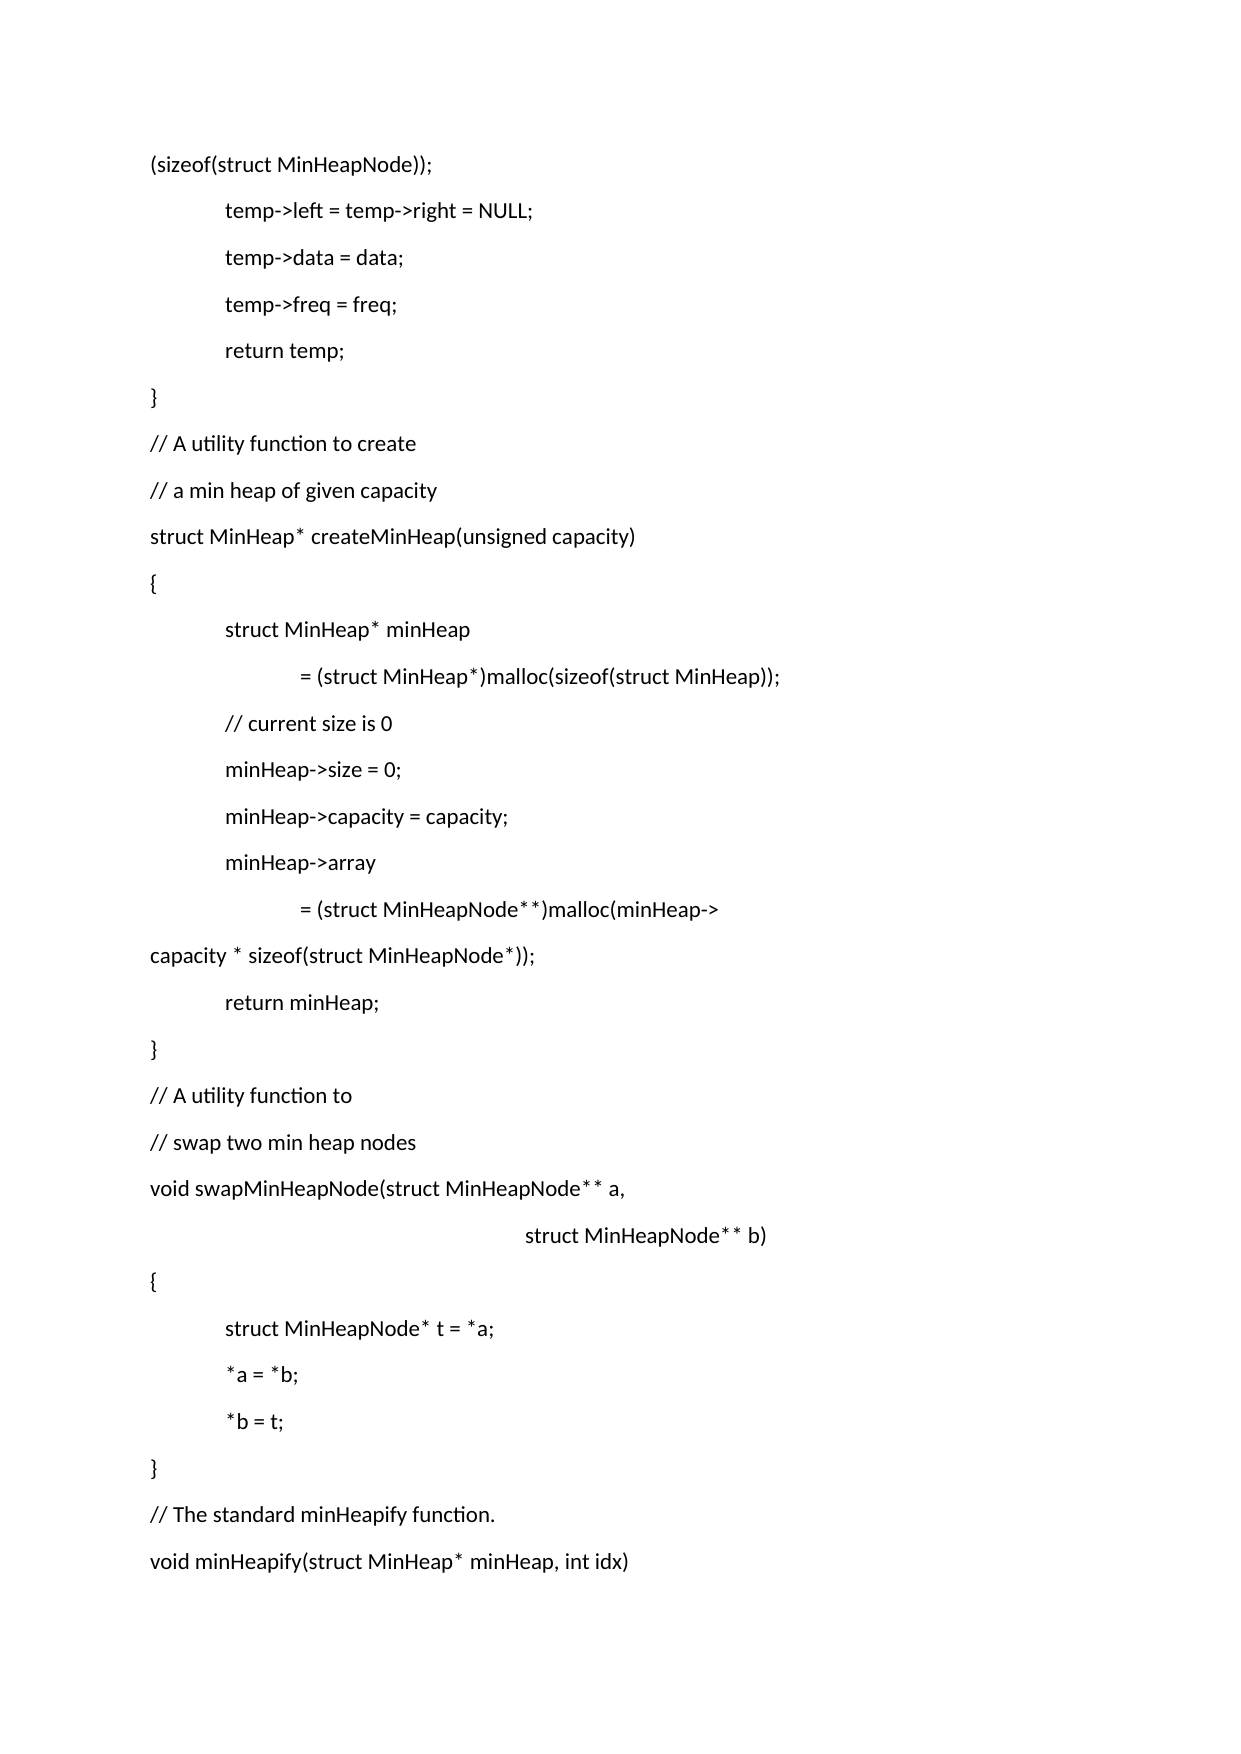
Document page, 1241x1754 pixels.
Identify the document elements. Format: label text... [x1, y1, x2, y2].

text struct MinHeap* minHeap [150, 616, 1090, 644]
text { [150, 1267, 1090, 1296]
text // current size is 0 [150, 709, 1090, 737]
text } [150, 383, 1090, 411]
text *a = *b; [150, 1361, 1090, 1389]
text capacity * sizeof(struct MinHeapNode*)); [150, 942, 1090, 969]
text { [150, 569, 1090, 597]
text *b = t; [150, 1407, 1090, 1435]
text return minHeap; [150, 988, 1090, 1016]
text } [150, 1035, 1090, 1063]
text minHeap->array [150, 848, 1090, 876]
text temp->freq = freq; [150, 290, 1090, 318]
text // A utility function to create [150, 429, 1090, 457]
text (sizeof(struct MinHeapNode)); [150, 150, 1090, 178]
text minHeap->size = 0; [150, 755, 1090, 783]
text // swap two min heap nodes [150, 1128, 1090, 1156]
text // A utility function to [150, 1081, 1090, 1109]
text return temp; [150, 336, 1090, 364]
text struct MinHeapNode** b) [150, 1221, 1090, 1249]
text void minHeapify(struct MinHeap* minHeap, int idx) [150, 1547, 1090, 1575]
text struct MinHeapNode* t = *a; [150, 1314, 1090, 1342]
text temp->data = data; [150, 243, 1090, 271]
text minHeap->capacity = capacity; [150, 802, 1090, 830]
text } [150, 1454, 1090, 1482]
text struct MinHeap* createMinHeap(unsigned capacity) [150, 522, 1090, 551]
text temp->left = temp->right = NULL; [150, 197, 1090, 224]
text void swapMinHeapNode(struct MinHeapNode** a, [150, 1174, 1090, 1202]
text // a min heap of given capacity [150, 476, 1090, 504]
text = (struct MinHeap*)malloc(sizeof(struct MinHeap)); [150, 662, 1090, 690]
text // The standard minHeapify function. [150, 1500, 1090, 1528]
text = (struct MinHeapNode**)malloc(minHeap-> [150, 895, 1090, 923]
